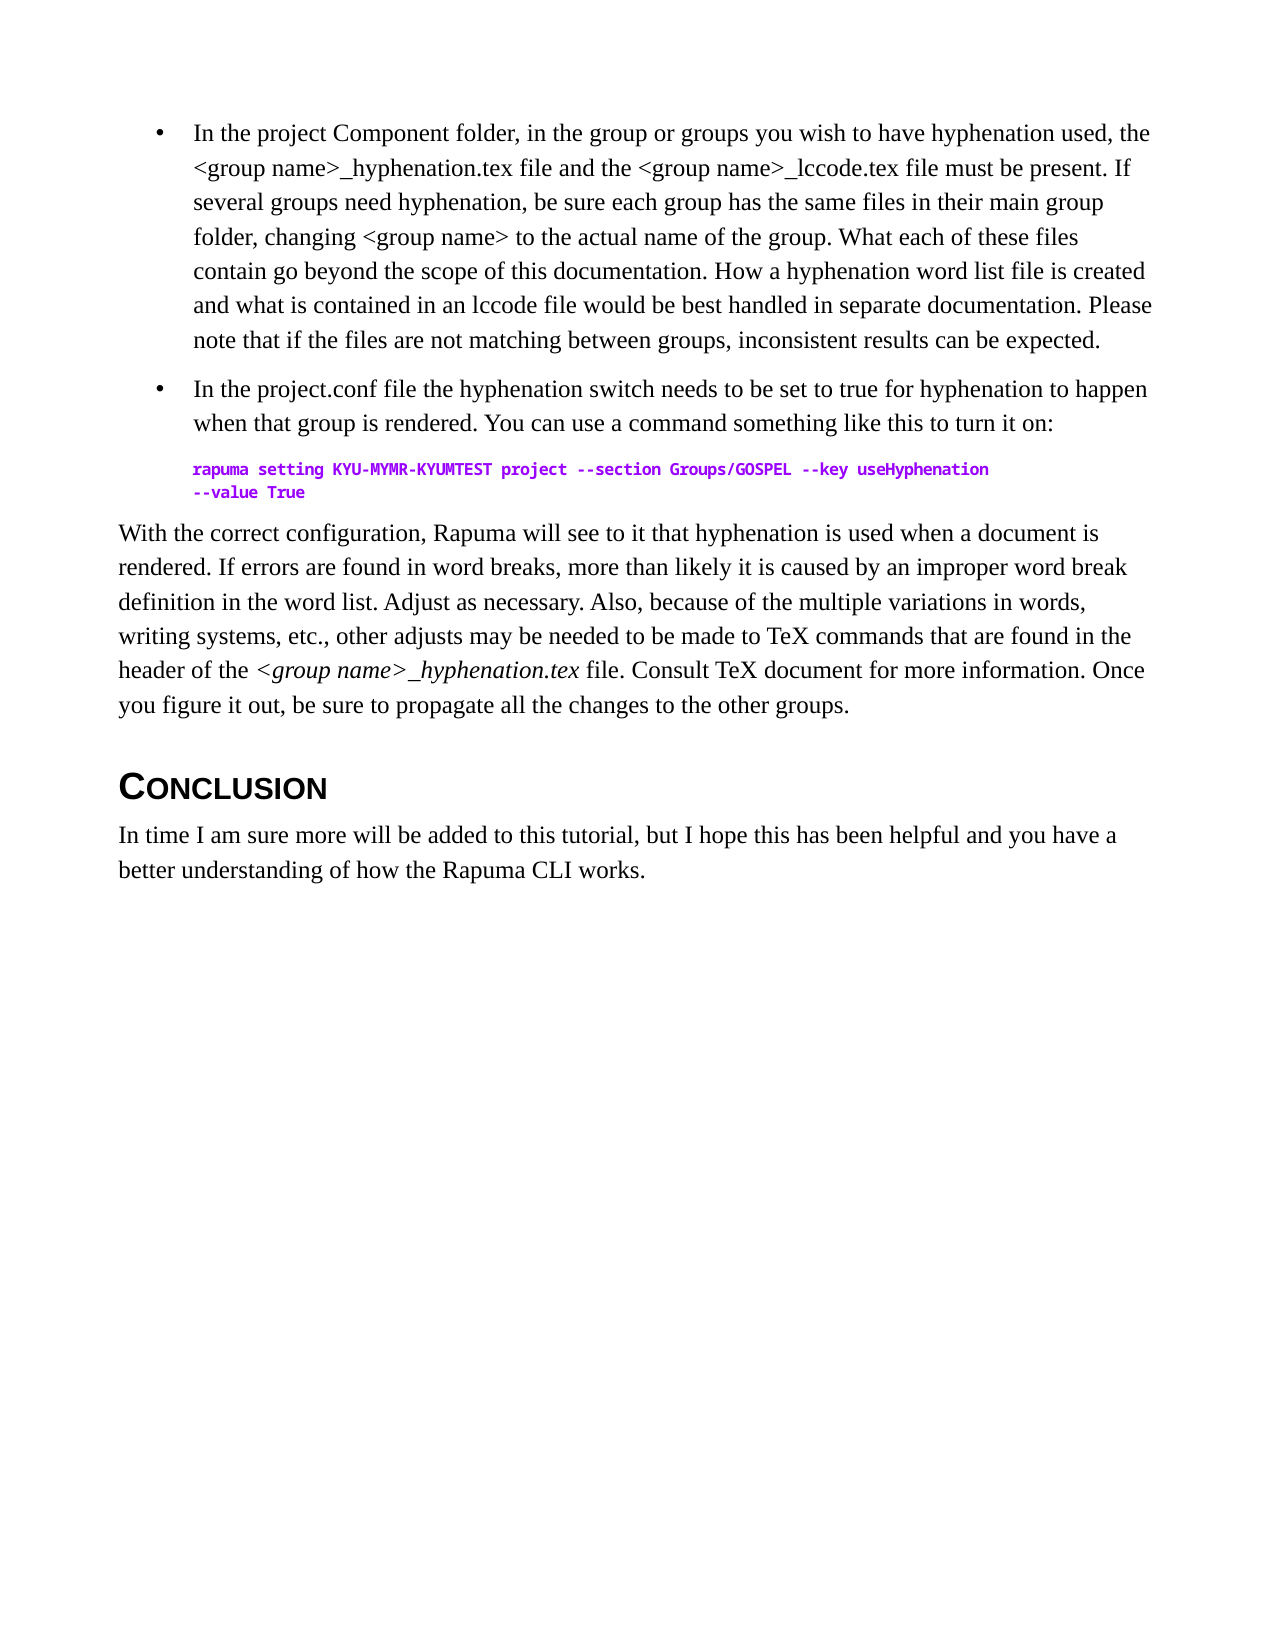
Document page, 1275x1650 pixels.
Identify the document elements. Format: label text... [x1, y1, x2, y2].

list In the project.conf file the hyphenation switch needs to be set to true for hyphenation to happen when that group is rendered. You can use a command something like this to turn it on: [156, 374, 1157, 437]
subtitle Conclusion [118, 764, 1157, 808]
text With the correct configuration, Rapuma will see to it that hyphenation is used when a document is rendered. If errors are found in word breaks, more than likely it is caused by an improper word break definition in the word list. Adjust as necessary. Also, because of the multiple variations in words, writing systems, etc., other adjusts may be needed to be made to TeX commands that are found in the header of the <group name>_hyphenation.tex file. Consult TeX document for more information. Once you figure it out, be sure to propagate all the changes to the other groups. [118, 518, 1157, 719]
text rapuma setting KYU-MYMR-KYUMTEST project --section Groups/GOSPEL --key useHyphenation --value True [192, 458, 1157, 503]
text In time I am sure more will be added to this tutorial, but I hope this has been helpful and you have a better understanding of how the Rapuma CLI works. [118, 820, 1157, 883]
list In the project Component folder, in the group or groups you wish to have hyphenation used, the <group name>_hyphenation.tex file and the <group name>_lccode.tex file must be present. If several groups need hyphenation, be sure each group has the same files in their main group folder, changing <group name> to the actual name of the group. What each of these files contain go beyond the scope of this documentation. How a hyphenation word list file is created and what is contained in an lccode file would be best handled in separate documentation. Please note that if the files are not matching between groups, inconsistent results can be expected. [156, 118, 1157, 354]
